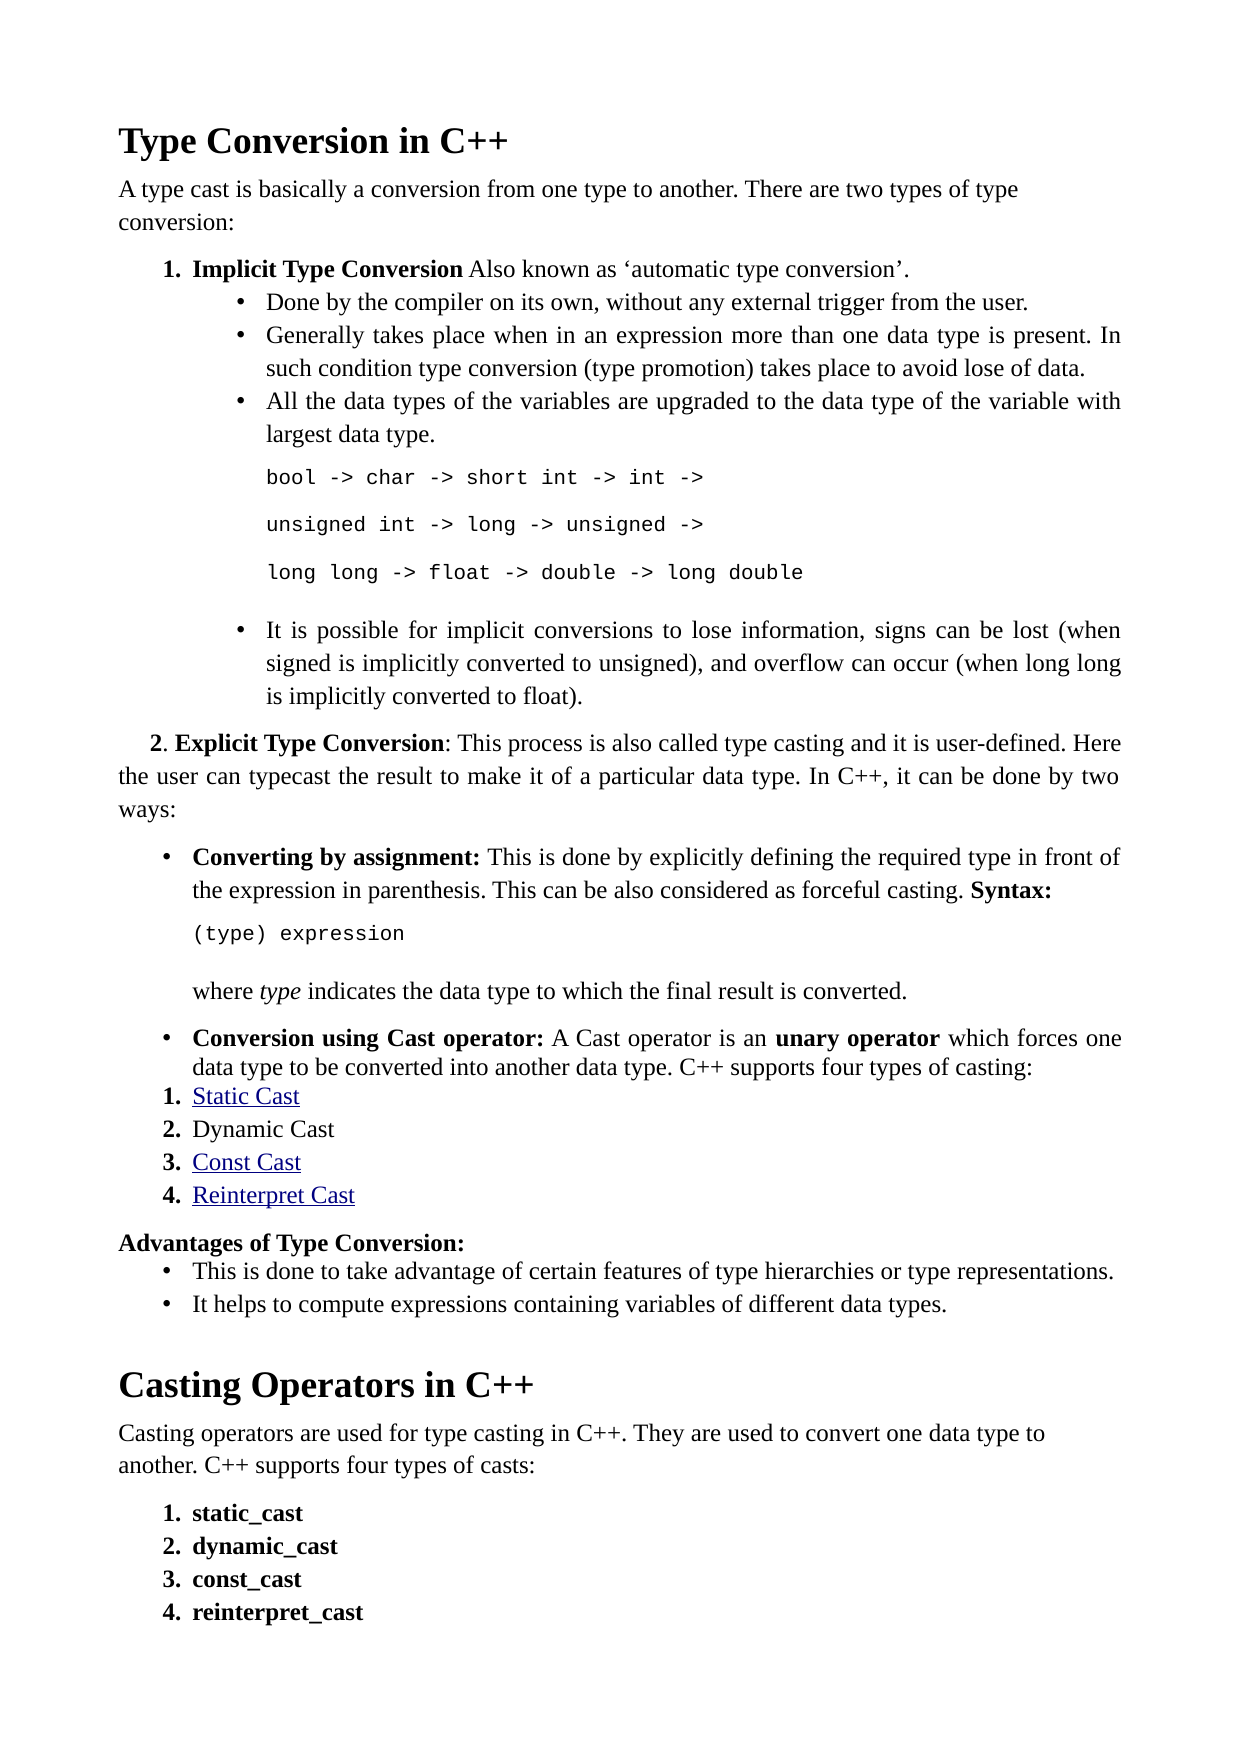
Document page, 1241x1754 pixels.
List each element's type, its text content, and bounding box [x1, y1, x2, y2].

list Generally takes place when in an expression more than one data type is present. In such condition type conversion (type promotion) takes place to avoid lose of data. [236, 320, 1122, 382]
list It helps to compute expressions containing variables of different data types. [162, 1289, 1122, 1318]
list dynamic_cast [162, 1531, 1122, 1560]
list Done by the compiler on its own, without any external trigger from the user. [236, 287, 1122, 316]
text A type cast is basically a conversion from one type to another. There are two types of type conversion: [118, 174, 1122, 236]
list All the data types of the variables are upgraded to the data type of the variable with largest data type. [236, 386, 1122, 448]
list Static Cast [162, 1081, 1122, 1110]
list Implicit Type Conversion Also known as ‘automatic type conversion’. [162, 254, 1122, 283]
list static_cast [162, 1498, 1122, 1527]
list Dynamic Cast [162, 1114, 1122, 1143]
list const_cast [162, 1564, 1122, 1593]
list unsigned int -> long -> unsigned -> [236, 514, 1122, 538]
list It is possible for implicit conversions to lose information, signs can be lost (when signed is implicitly converted to unsigned), and overflow can occur (when long long is implicitly converted to float). [236, 615, 1122, 709]
list This is done to take advantage of certain features of type hierarchies or type representations. [162, 1256, 1122, 1285]
list Converting by assignment: This is done by explicitly defining the required type in front of the expression in parenthesis. This can be also considered as forceful casting. Syntax: [162, 842, 1122, 904]
list bool -> char -> short int -> int -> [236, 467, 1122, 491]
list where type indicates the data type to which the final result is converted. [162, 976, 1122, 1004]
list Conversion using Cast operator: A Cast operator is an unary operator which forces one data type to be converted into another data type. C++ supports four types of casting: [162, 1023, 1122, 1081]
text 2. Explicit Type Conversion: This process is also called type casting and it is user-defined. Here the user can typecast the result to make it of a particular data type. In C++, it can be done by two ways: [118, 728, 1122, 823]
list (type) expression [162, 923, 1122, 946]
subtitle Casting Operators in C++ [118, 1362, 1122, 1405]
subtitle Type Conversion in C++ [118, 118, 1122, 161]
list Const Cast [162, 1147, 1122, 1176]
text Advantages of Type Conversion: [118, 1228, 1122, 1256]
list long long -> float -> double -> long double [236, 562, 1122, 585]
text Casting operators are used for type casting in C++. They are used to convert one data type to another. C++ supports four types of casts: [118, 1418, 1122, 1479]
list reinterpret_cast [162, 1597, 1122, 1626]
list Reinterpret Cast [162, 1180, 1122, 1209]
